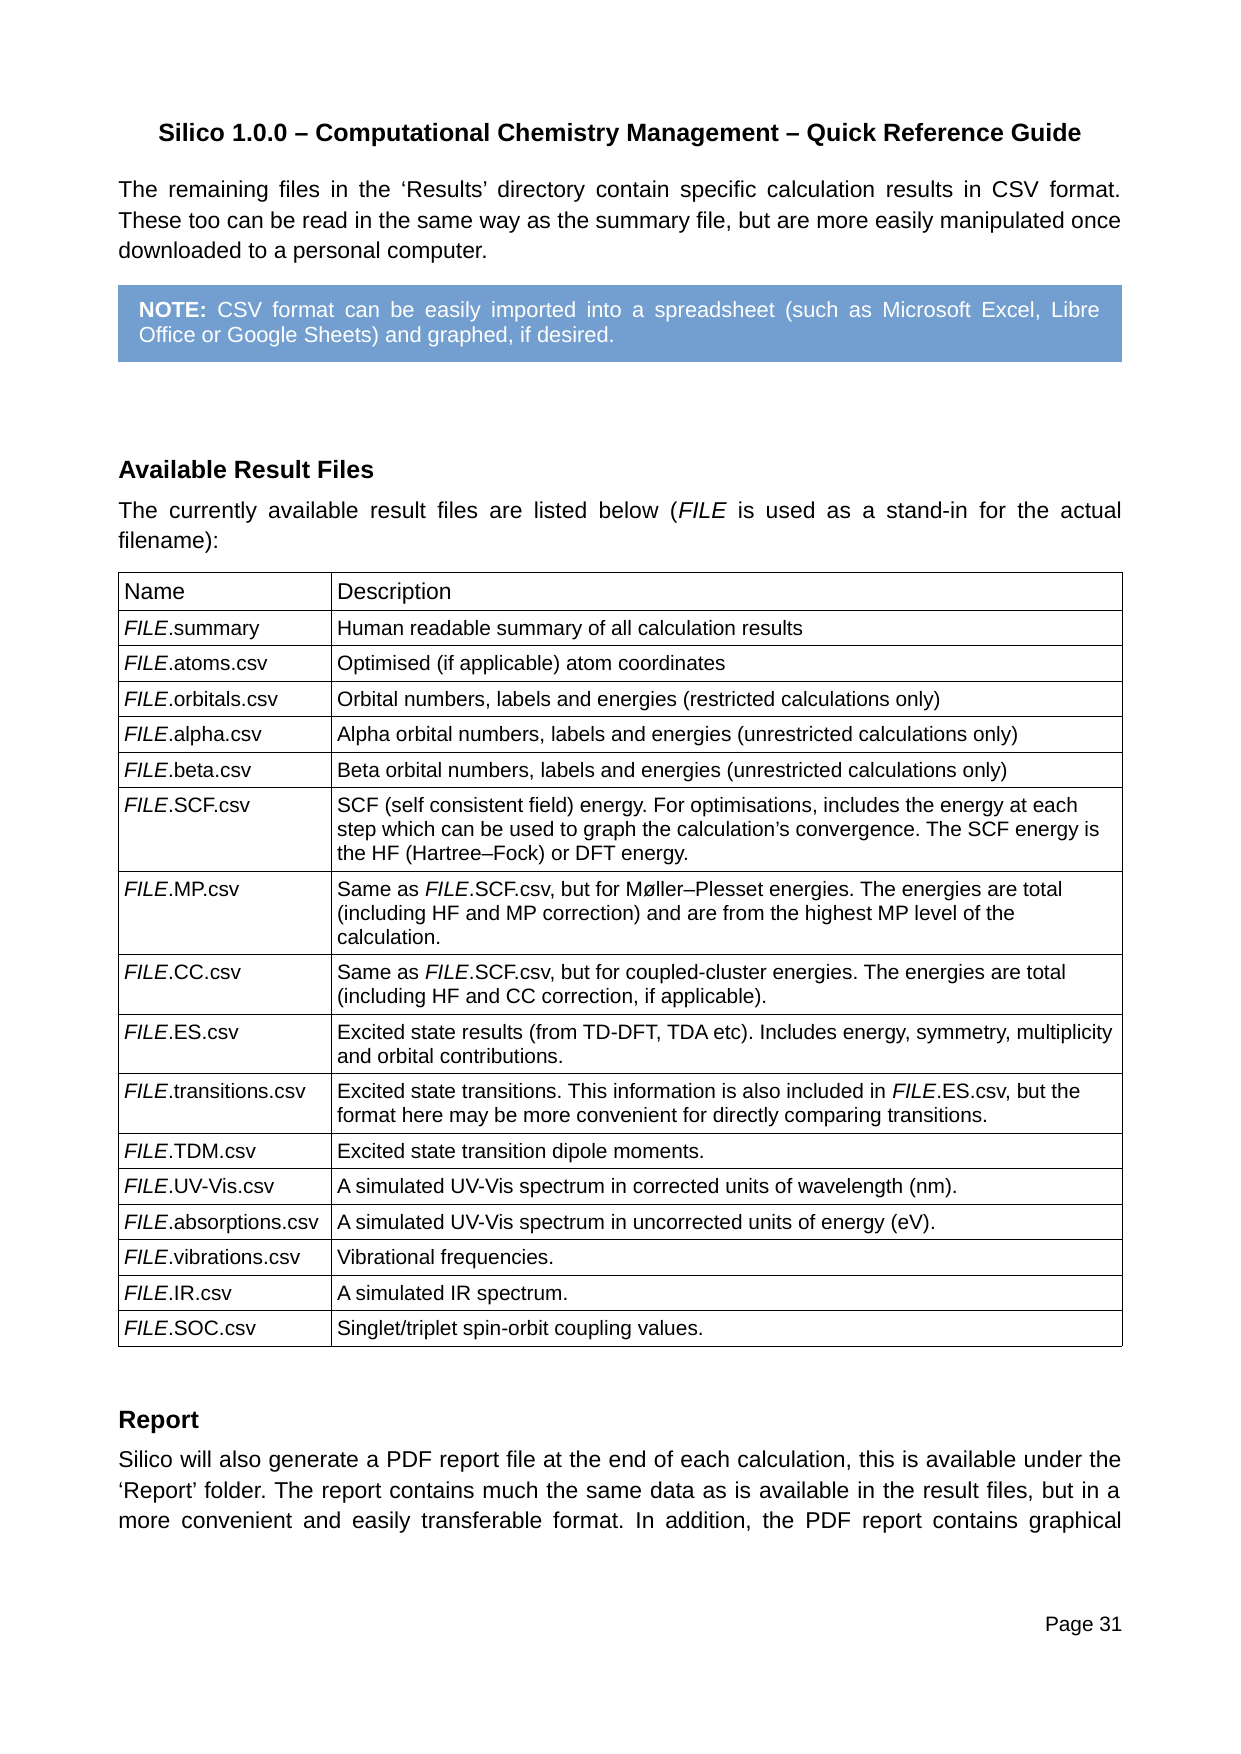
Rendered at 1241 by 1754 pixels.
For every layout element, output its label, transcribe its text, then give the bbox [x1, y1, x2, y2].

text Silico will also generate a PDF report file at the end of each calculation, this is available under the ‘Report’ folder. The report contains much the same data as is available in the result files, but in a more convenient and easily transferable format. In addition, the PDF report contains graphical [118, 1446, 1122, 1533]
table_header Name [119, 573, 331, 610]
table_cell FILE.MP.csv [119, 872, 331, 954]
table_cell Orbital numbers, labels and energies (restricted calculations only) [332, 682, 1122, 716]
table_cell FILE.atoms.csv [119, 646, 331, 681]
table_cell FILE.ES.csv [119, 1015, 331, 1073]
table_cell FILE.SOC.csv [119, 1311, 331, 1346]
table_cell Excited state transitions. This information is also included in FILE.ES.csv, but the format here may be more convenient for directly comparing transitions. [332, 1074, 1122, 1133]
table_cell FILE.vibrations.csv [119, 1240, 331, 1275]
table_cell Optimised (if applicable) atom coordinates [332, 646, 1122, 681]
table_cell A simulated UV-Vis spectrum in corrected units of wavelength (nm). [332, 1169, 1122, 1204]
table_cell FILE.transitions.csv [119, 1074, 331, 1133]
subtitle Available Result Files [118, 456, 1122, 484]
table_cell FILE.summary [119, 611, 331, 645]
table_cell FILE.absorptions.csv [119, 1205, 331, 1239]
table_cell Human readable summary of all calculation results [332, 611, 1122, 645]
table_cell FILE.UV-Vis.csv [119, 1169, 331, 1204]
table_cell SCF (self consistent field) energy. For optimisations, includes the energy at each step which can be used to graph the calculation’s convergence. The SCF energy is the HF (Hartree–Fock) or DFT energy. [332, 788, 1122, 871]
table_cell FILE.IR.csv [119, 1276, 331, 1310]
table_cell Singlet/triplet spin-orbit coupling values. [332, 1311, 1122, 1346]
table_cell FILE.beta.csv [119, 753, 331, 787]
table_cell Beta orbital numbers, labels and energies (unrestricted calculations only) [332, 753, 1122, 787]
table_cell FILE.TDM.csv [119, 1134, 331, 1168]
table_header Description [332, 573, 1122, 610]
subtitle Report [118, 1405, 1122, 1434]
table_cell Vibrational frequencies. [332, 1240, 1122, 1275]
table_cell A simulated UV-Vis spectrum in uncorrected units of energy (eV). [332, 1205, 1122, 1239]
table_cell Same as FILE.SCF.csv, but for coupled-cluster energies. The energies are total (including HF and CC correction, if applicable). [332, 955, 1122, 1014]
table_cell FILE.SCF.csv [119, 788, 331, 871]
table_cell Alpha orbital numbers, labels and energies (unrestricted calculations only) [332, 717, 1122, 752]
table_cell FILE.orbitals.csv [119, 682, 331, 716]
table_cell A simulated IR spectrum. [332, 1276, 1122, 1310]
table_cell Same as FILE.SCF.csv, but for Møller–Plesset energies. The energies are total (including HF and MP correction) and are from the highest MP level of the calculation. [332, 872, 1122, 954]
table_cell Excited state transition dipole moments. [332, 1134, 1122, 1168]
text The remaining files in the ‘Results’ directory contain specific calculation results in CSV format. These too can be read in the same way as the summary file, but are more easily manipulated once downloaded to a personal computer. [118, 176, 1122, 263]
text NOTE: CSV format can be easily imported into a spreadsheet (such as Microsoft Excel, Libre Office or Google Sheets) and graphed, if desired. [139, 297, 1101, 347]
text The currently available result files are listed below (FILE is used as a stand-in for the actual filename): [118, 497, 1122, 553]
table_cell Excited state results (from TD-DFT, TDA etc). Includes energy, symmetry, multiplicity and orbital contributions. [332, 1015, 1122, 1073]
table_cell FILE.CC.csv [119, 955, 331, 1014]
table_cell FILE.alpha.csv [119, 717, 331, 752]
